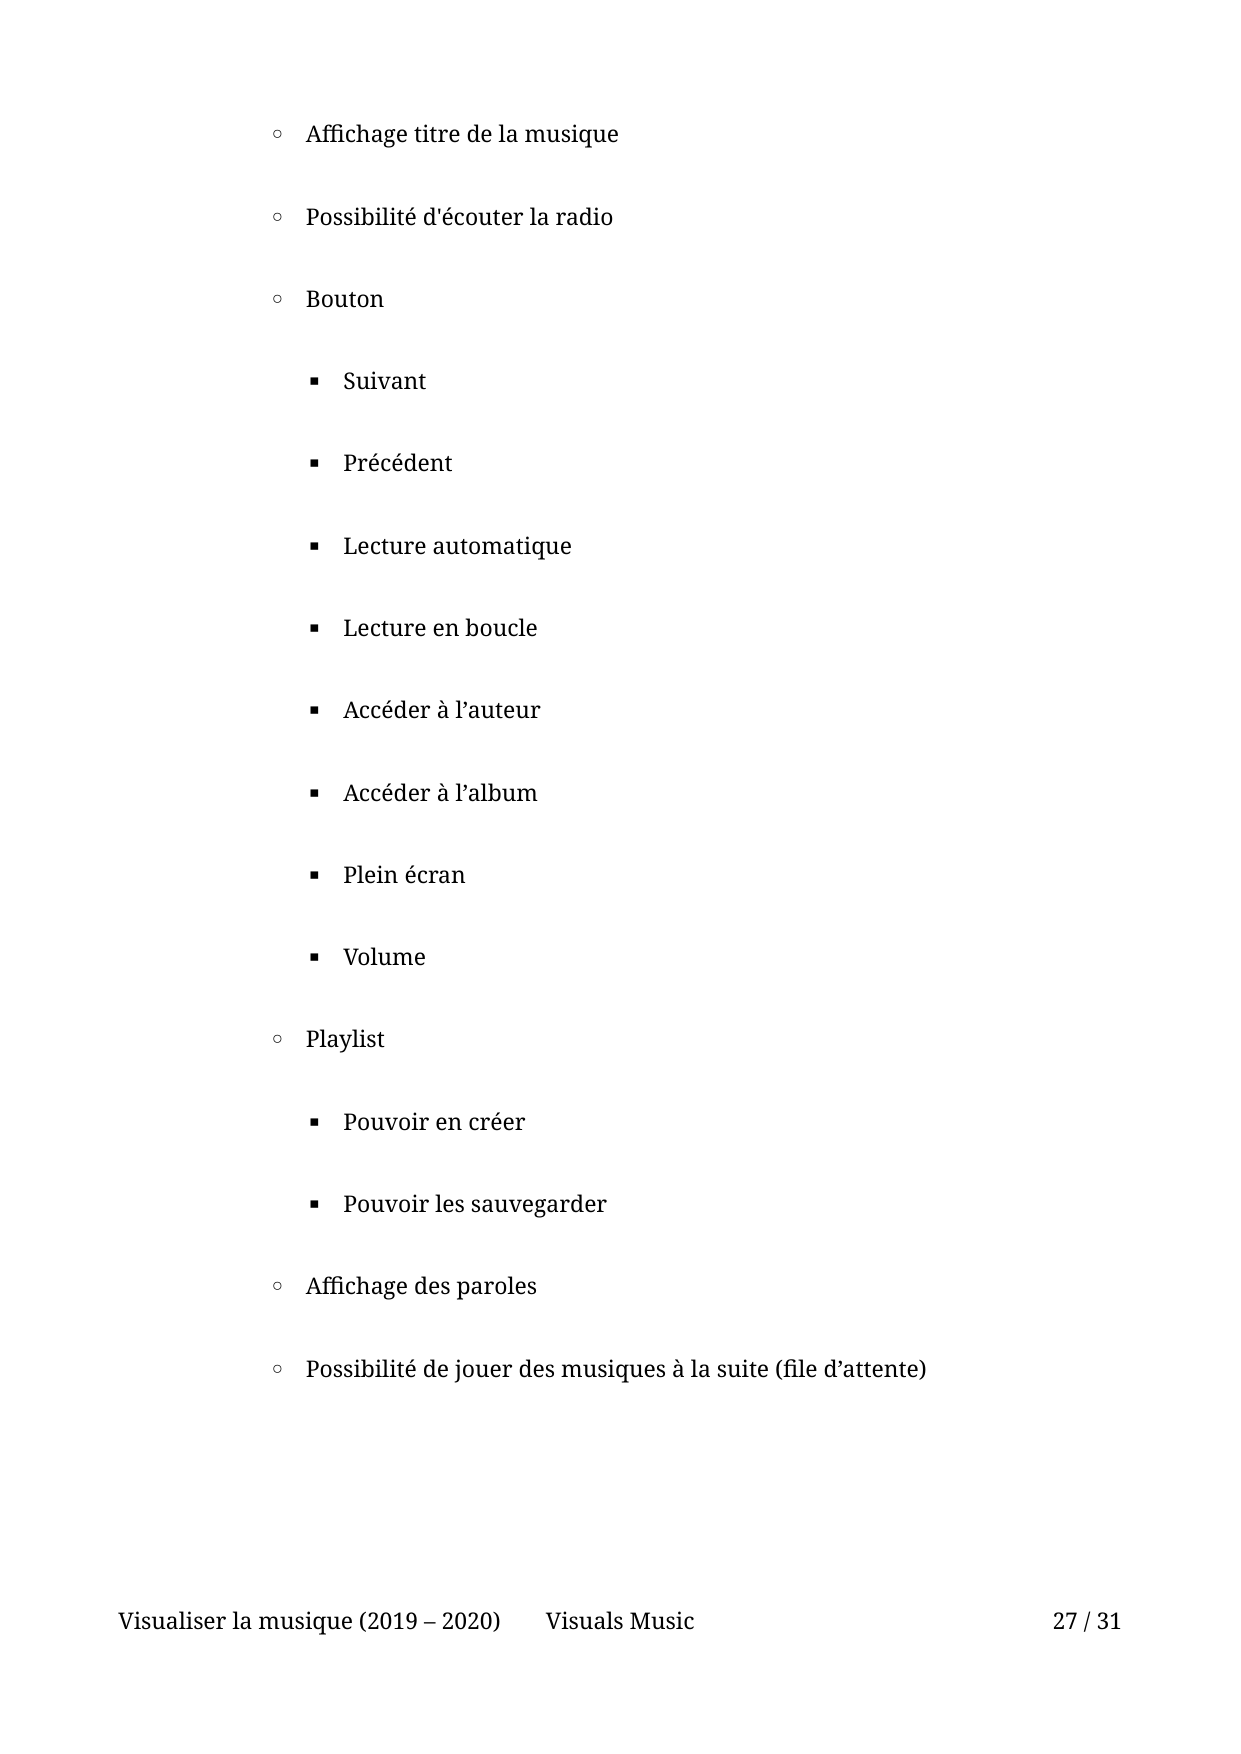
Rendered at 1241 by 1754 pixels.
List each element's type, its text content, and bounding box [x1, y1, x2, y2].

list Pouvoir en créer [306, 1106, 1122, 1137]
list Volume [306, 941, 1122, 972]
list Pouvoir les sauvegarder [306, 1188, 1122, 1219]
list Précédent [306, 447, 1122, 478]
list Possibilité de jouer des musiques à la suite (file d’attente) [268, 1352, 1122, 1384]
list Playlist [268, 1023, 1122, 1054]
list Suivant [306, 365, 1122, 396]
list Plein écran [306, 859, 1122, 890]
list Accéder à l’album [306, 776, 1122, 808]
list Lecture automatique [306, 529, 1122, 561]
list Affichage titre de la musique [268, 118, 1122, 149]
list Affichage des paroles [268, 1270, 1122, 1301]
list Accéder à l’auteur [306, 694, 1122, 725]
list Lecture en boucle [306, 612, 1122, 643]
list Possibilité d'écouter la radio [268, 200, 1122, 232]
list Bouton [268, 283, 1122, 314]
